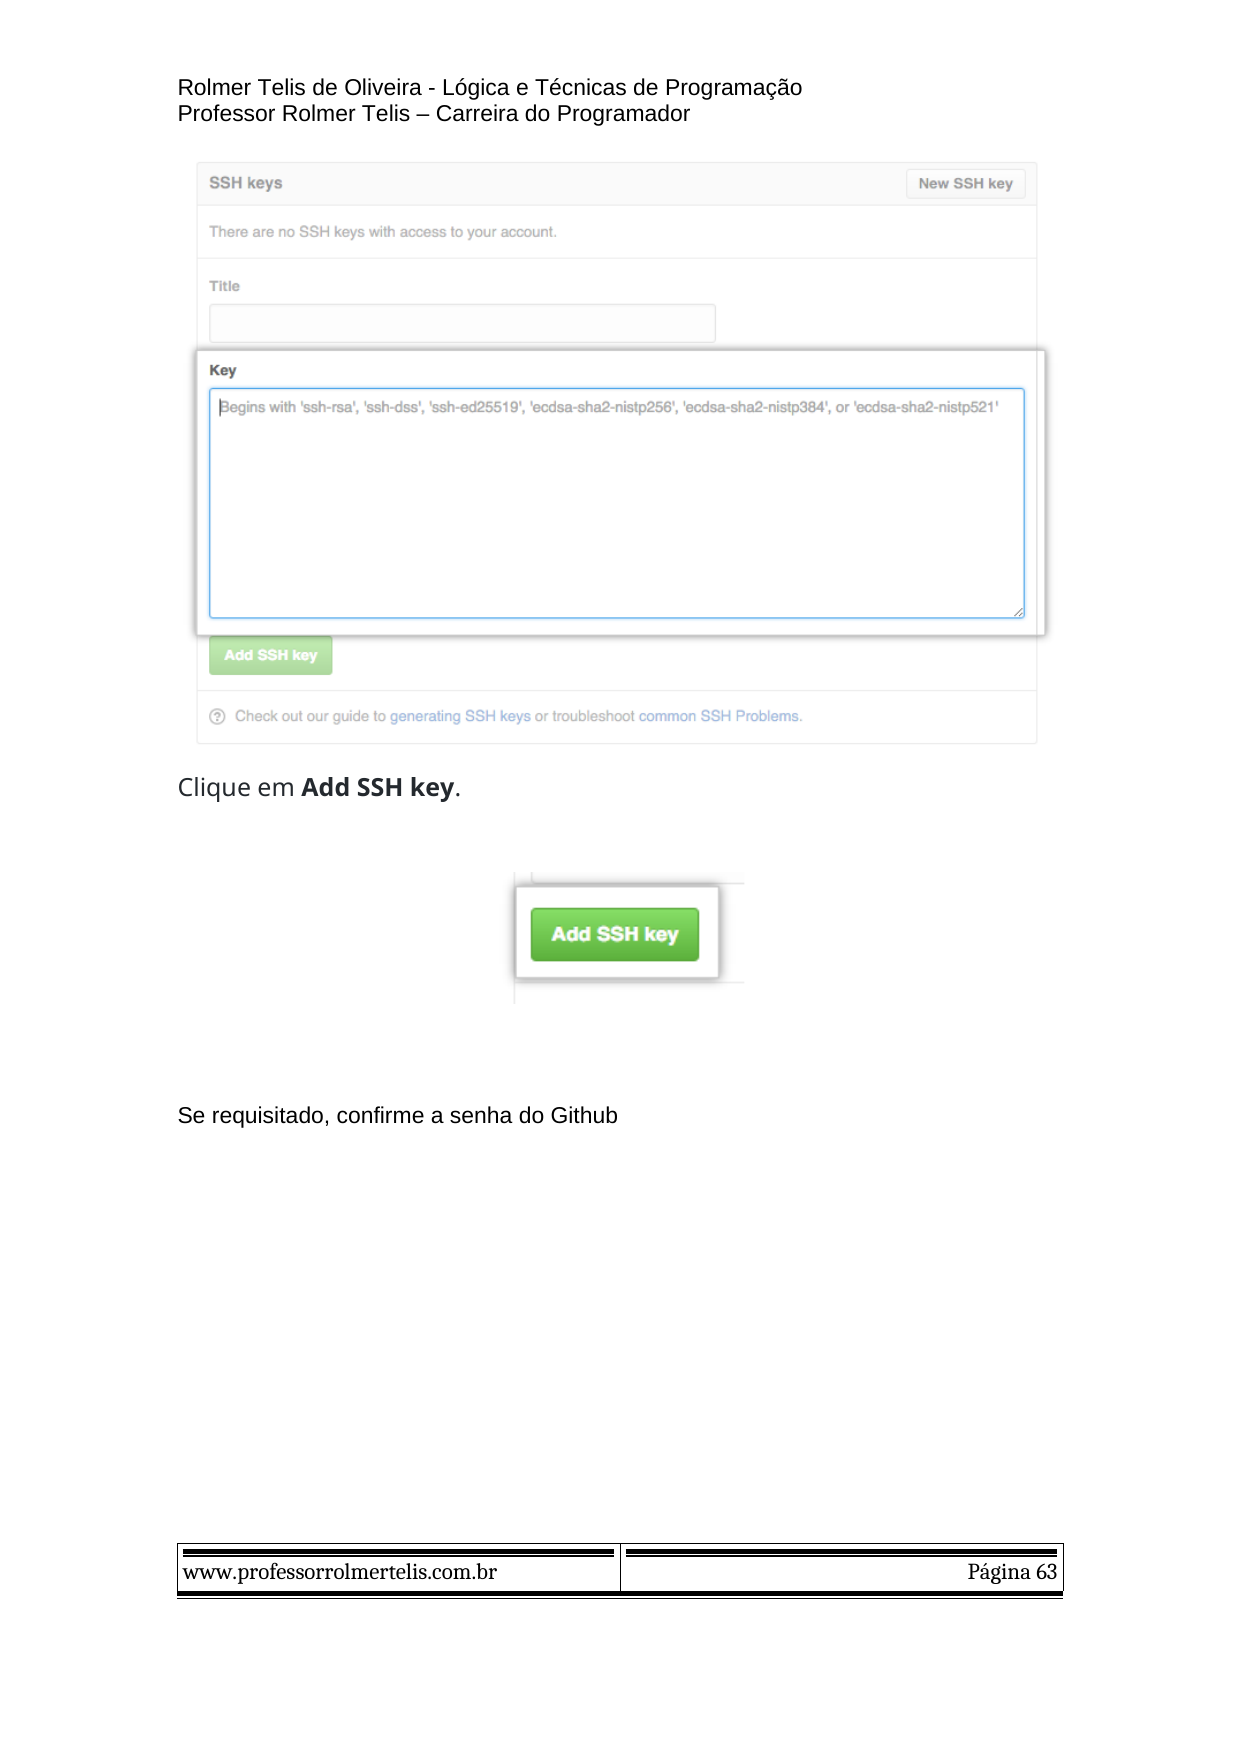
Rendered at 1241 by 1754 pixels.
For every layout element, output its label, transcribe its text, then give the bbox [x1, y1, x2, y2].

text Clique em Add SSH key. [177, 765, 1063, 803]
picture [496, 872, 745, 1004]
picture [177, 147, 1063, 765]
text Se requisitado, confirme a senha do Github [177, 1102, 1063, 1129]
